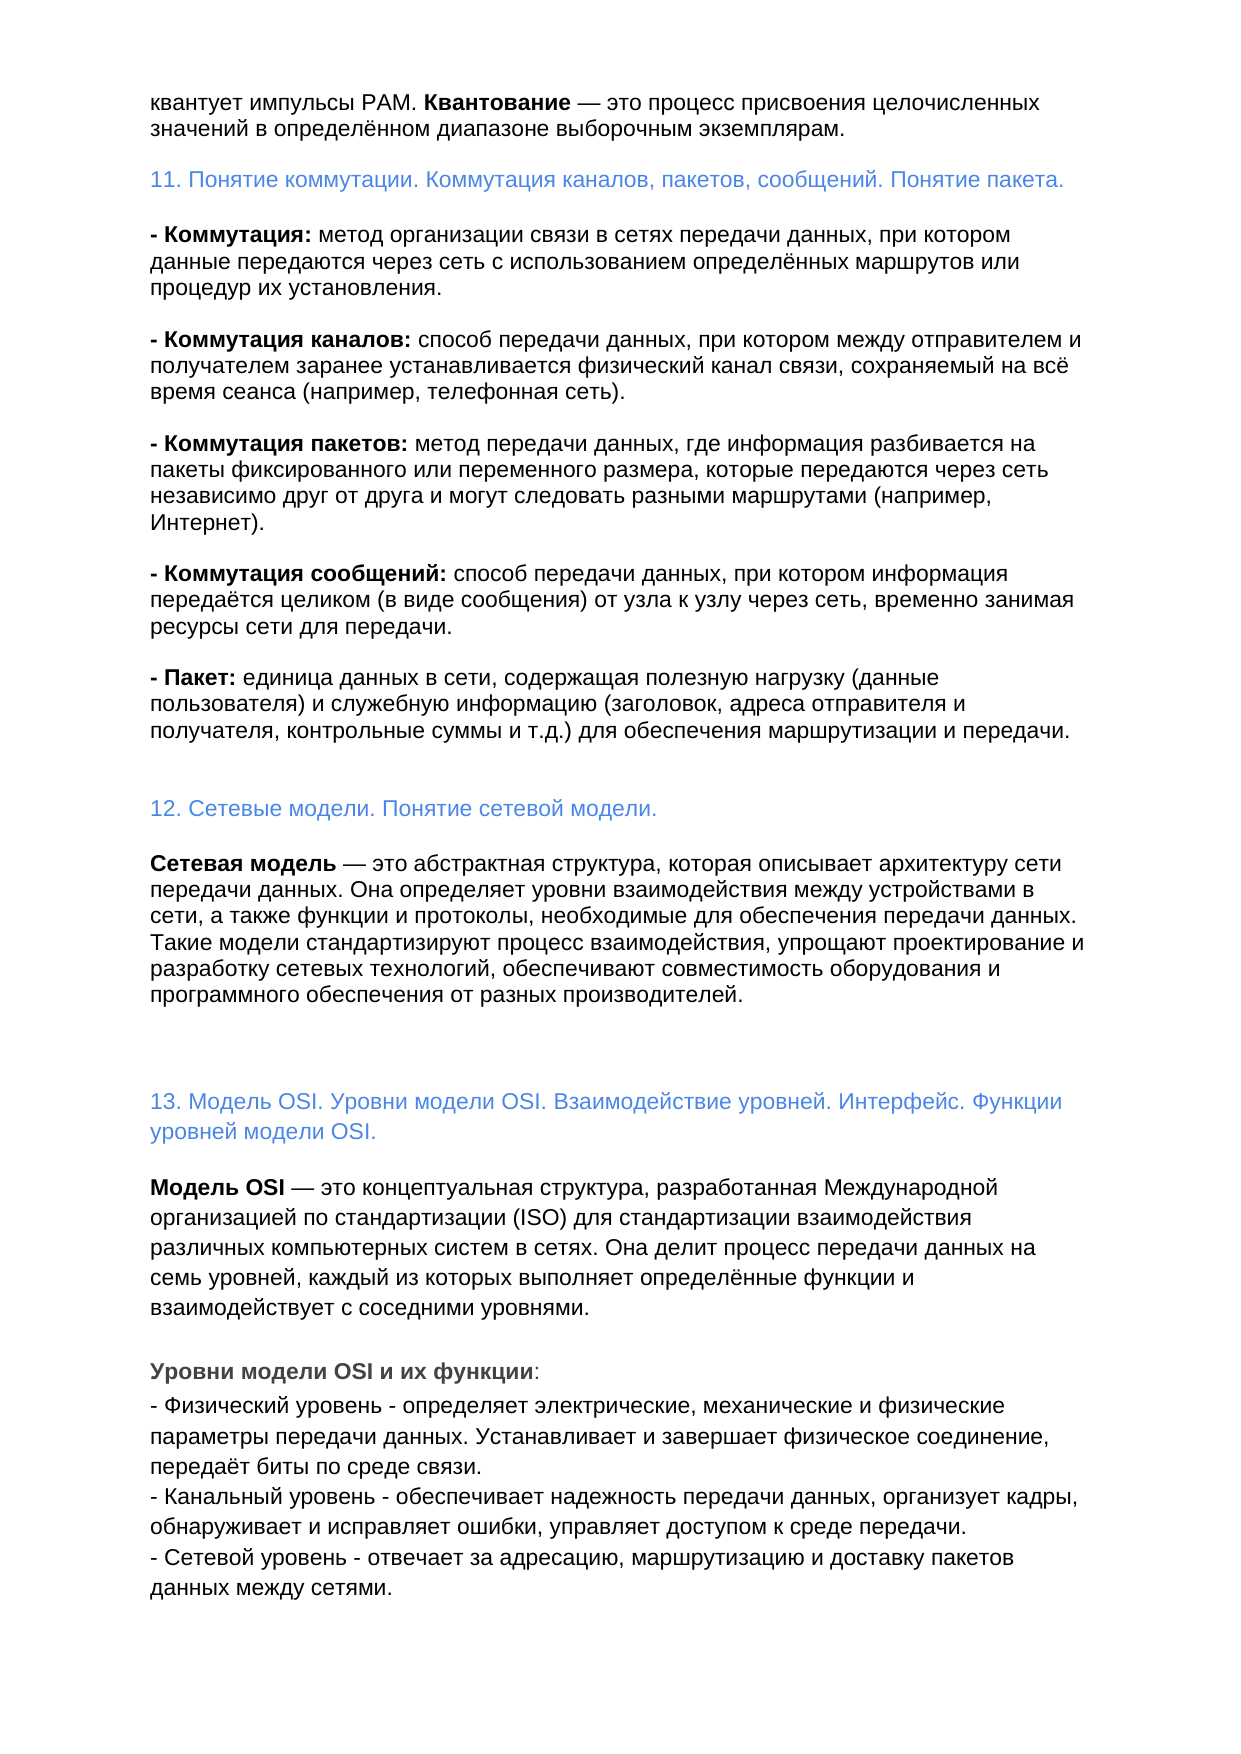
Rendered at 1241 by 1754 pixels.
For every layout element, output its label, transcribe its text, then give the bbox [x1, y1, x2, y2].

text - Коммутация сообщений: способ передачи данных, при котором информация передаётся целиком (в виде сообщения) от узла к узлу через сеть, временно занимая ресурсы сети для передачи. [150, 560, 1090, 639]
text - Коммутация каналов: способ передачи данных, при котором между отправителем и получателем заранее устанавливается физический канал связи, сохраняемый на всё время сеанса (например, телефонная сеть). [150, 326, 1090, 404]
text - Коммутация пакетов: метод передачи данных, где информация разбивается на пакеты фиксированного или переменного размера, которые передаются через сеть независимо друг от друга и могут следовать разными маршрутами (например, Интернет). [150, 429, 1090, 535]
text Модель OSI — это концептуальная структура, разработанная Международной организацией по стандартизации (ISO) для стандартизации взаимодействия различных компьютерных систем в сетях. Она делит процесс передачи данных на семь уровней, каждый из которых выполняет определённые функции и взаимодействует с соседними уровнями. [150, 1173, 1090, 1321]
text - Физический уровень - определяет электрические, механические и физические параметры передачи данных. Устанавливает и завершает физическое соединение, передаёт биты по среде связи. [150, 1392, 1090, 1479]
text Сетевая модель — это абстрактная структура, которая описывает архитектуру сети передачи данных. Она определяет уровни взаимодействия между устройствами в сети, а также функции и протоколы, необходимые для обеспечения передачи данных. Такие модели стандартизируют процесс взаимодействия, упрощают проектирование и разработку сетевых технологий, обеспечивают совместимость оборудования и программного обеспечения от разных производителей. [150, 850, 1090, 1008]
text - Коммутация: метод организации связи в сетях передачи данных, при котором данные передаются через сеть с использованием определённых маршрутов или процедур их установления. [150, 221, 1090, 301]
text 13. Модель OSI. Уровни модели OSI. Взаимодействие уровней. Интерфейс. Функции уровней модели OSI. [150, 1088, 1090, 1144]
text - Сетевой уровень - отвечает за адресацию, маршрутизацию и доставку пакетов данных между сетями. [150, 1543, 1090, 1600]
text квантует импульсы PAM. Квантование — это процесс присвоения целочисленных значений в определённом диапазоне выборочным экземплярам. [150, 88, 1090, 141]
subtitle Уровни модели OSI и их функции: [150, 1358, 1090, 1384]
text - Пакет: единица данных в сети, содержащая полезную нагрузку (данные пользователя) и служебную информацию (заголовок, адреса отправителя и получателя, контрольные суммы и т.д.) для обеспечения маршрутизации и передачи. [150, 664, 1090, 769]
text 12. Сетевые модели. Понятие сетевой модели. [150, 794, 1090, 821]
text - Канальный уровень - обеспечивает надежность передачи данных, организует кадры, обнаруживает и исправляет ошибки, управляет доступом к среде передачи. [150, 1483, 1090, 1540]
text 11. Понятие коммутации. Коммутация каналов, пакетов, сообщений. Понятие пакета. [150, 166, 1090, 193]
